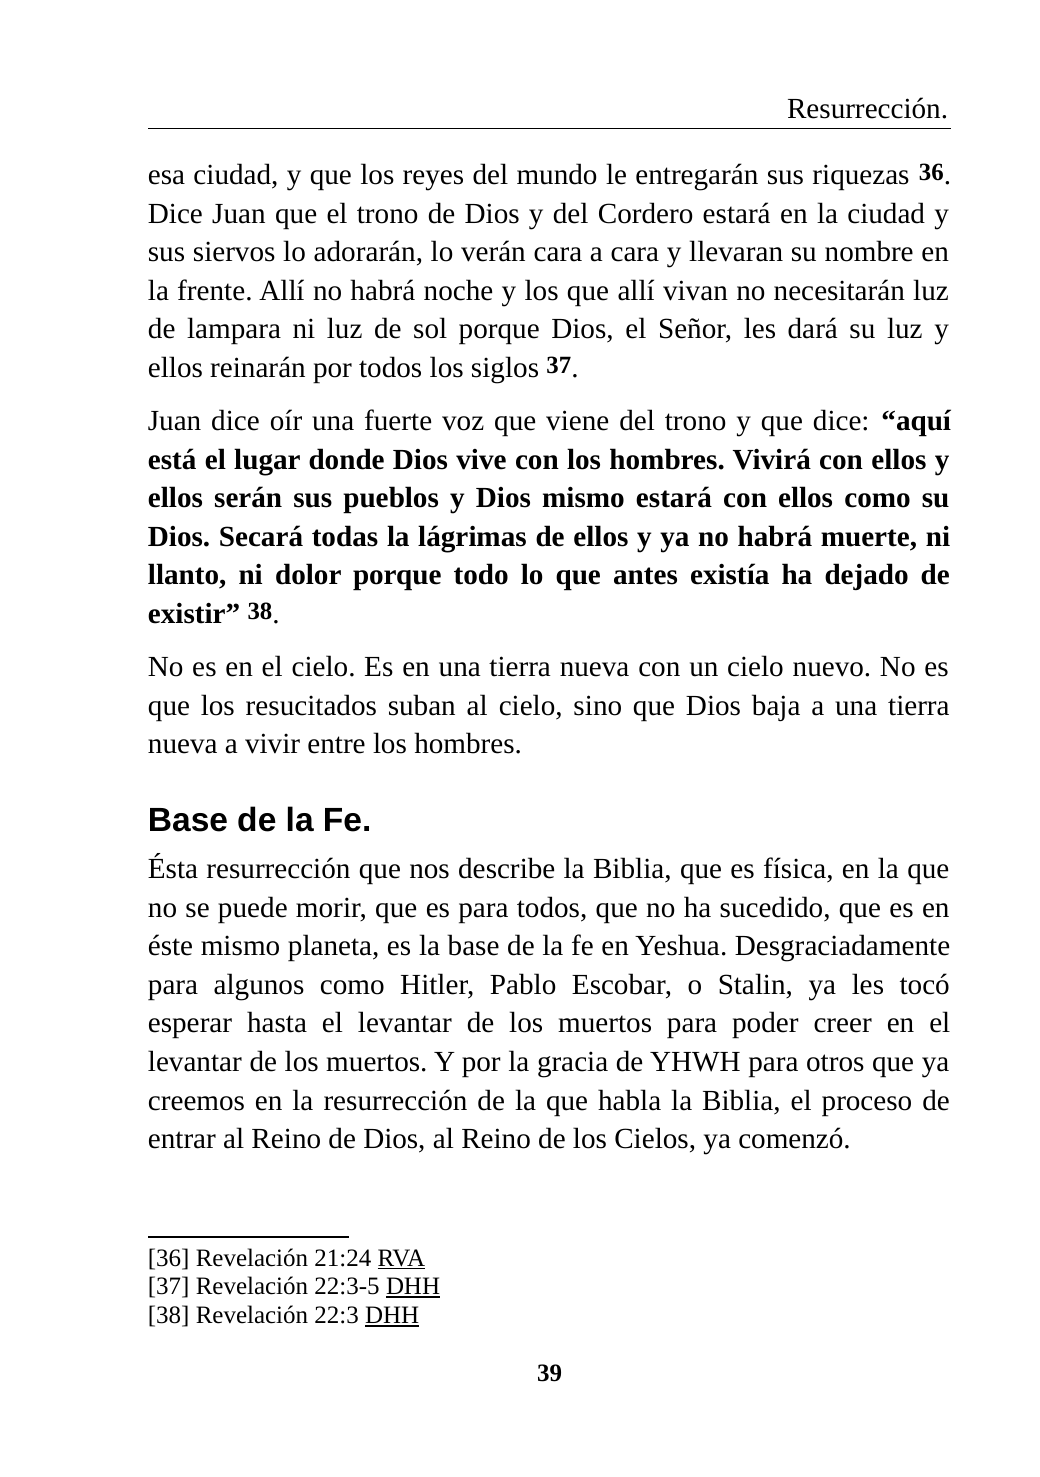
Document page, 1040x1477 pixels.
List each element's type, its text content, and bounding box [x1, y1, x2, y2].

text esa ciudad, y que los reyes del mundo le entregarán sus riquezas . Dice Juan que el trono de Dios y del Cordero estará en la ciudad y sus siervos lo adorarán, lo verán cara a cara y llevaran su nombre en la frente. Allí no habrá noche y los que allí vivan no necesitarán luz de lampara ni luz de sol porque Dios, el Señor, les dará su luz y ellos reinarán por todos los siglos . [148, 157, 951, 384]
text Juan dice oír una fuerte voz que viene del trono y que dice: “aquí está el lugar donde Dios vive con los hombres. Vivirá con ellos y ellos serán sus pueblos y Dios mismo estará con ellos como su Dios. Secará todas la lágrimas de ellos y ya no habrá muerte, ni llanto, ni dolor porque todo lo que antes existía ha dejado de existir” . [148, 403, 951, 629]
subtitle Base de la Fe. [148, 800, 951, 839]
text Ésta resurrección que nos describe la Biblia, que es física, en la que no se puede morir, que es para todos, que no ha sucedido, que es en éste mismo planeta, es la base de la fe en Yeshua. Desgraciadamente para algunos como Hitler, Pablo Escobar, o Stalin, ya les tocó esperar hasta el levantar de los muertos para poder creer en el levantar de los muertos. Y por la gracia de YHWH para otros que ya creemos en la resurrección de la que habla la Biblia, el proceso de entrar al Reino de Dios, al Reino de los Cielos, ya comenzó. [148, 851, 951, 1155]
text Revelación 22:3-5 DHH [148, 1271, 951, 1300]
text No es en el cielo. Es en una tierra nueva con un cielo nuevo. No es que los resucitados suban al cielo, sino que Dios baja a una tierra nueva a vivir entre los hombres. [148, 649, 951, 760]
text Revelación 21:24 RVA [148, 1243, 951, 1271]
text Revelación 22:3 DHH [148, 1300, 951, 1329]
